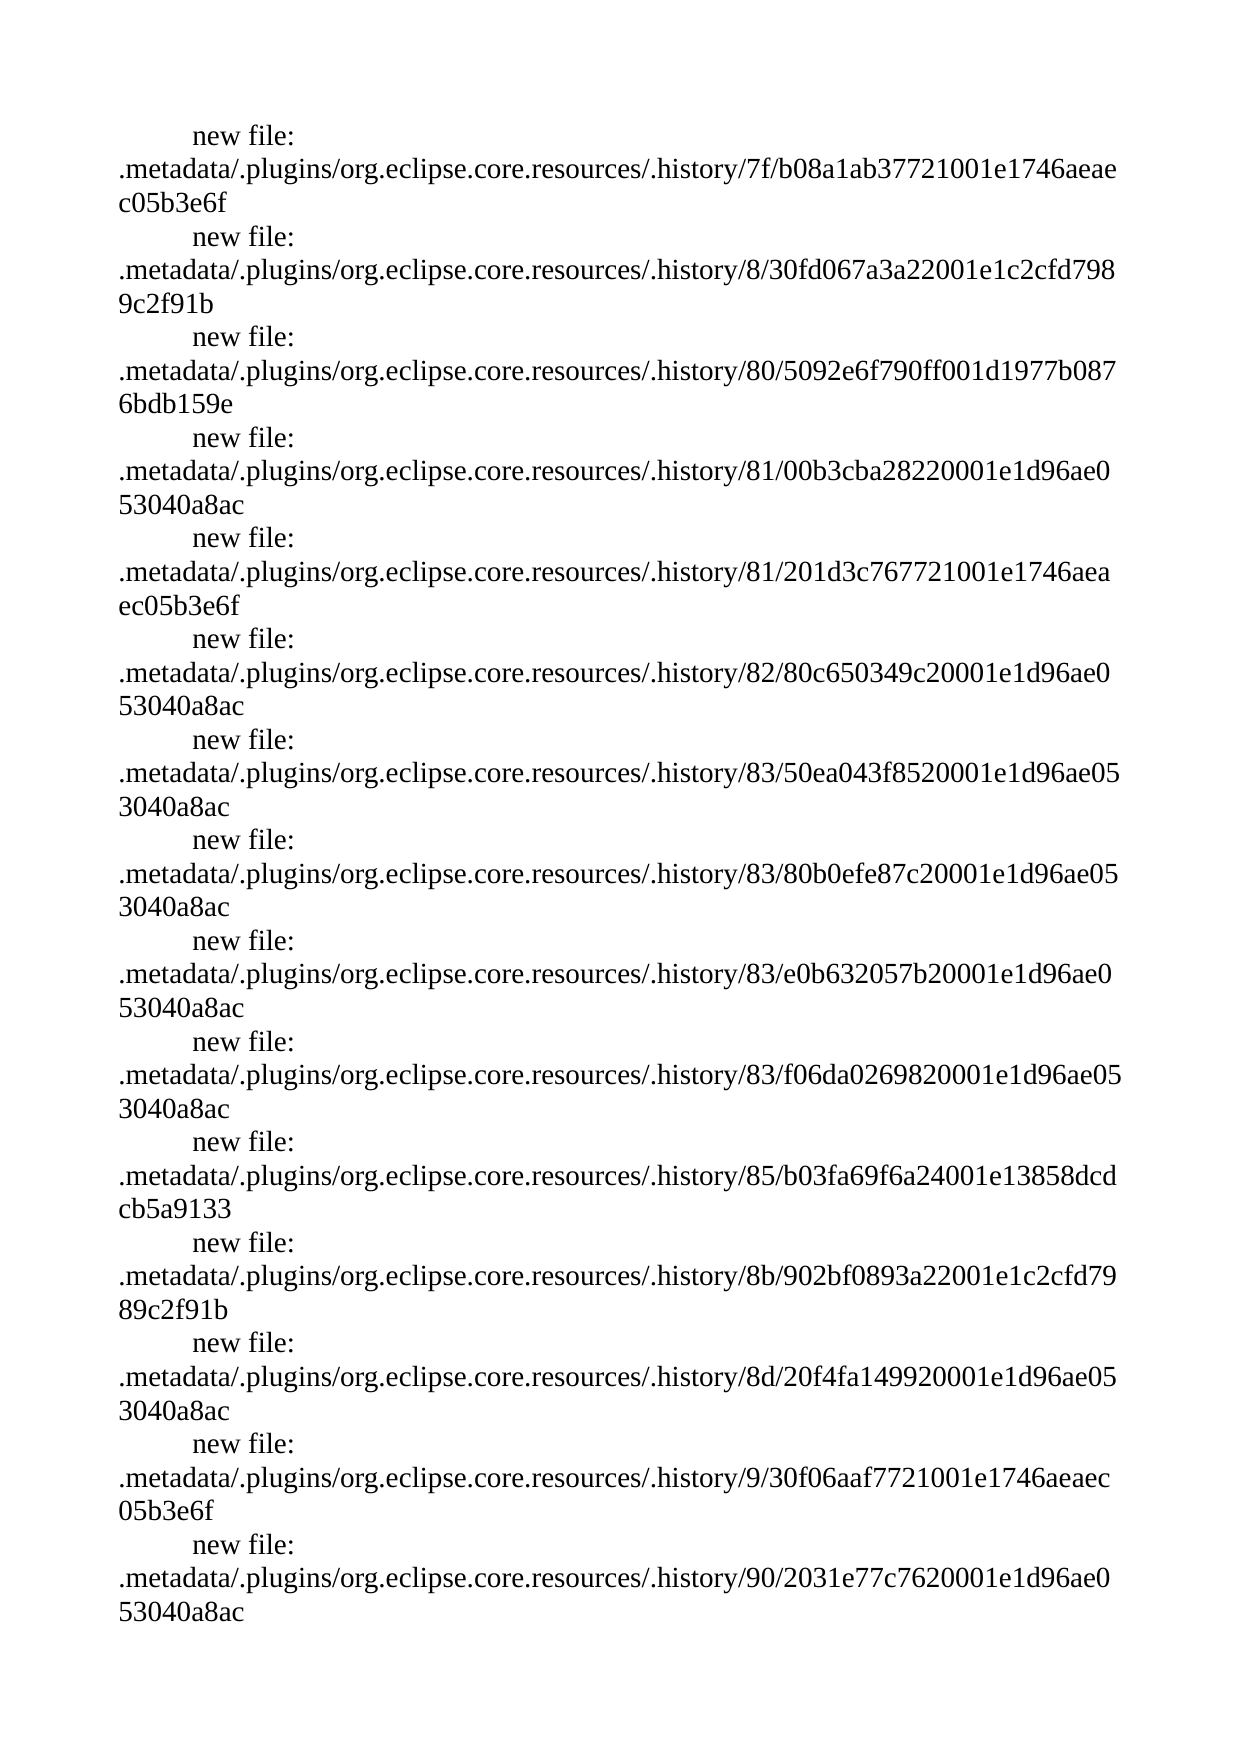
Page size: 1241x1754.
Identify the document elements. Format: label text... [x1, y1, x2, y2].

text new file: .metadata/.plugins/org.eclipse.core.resources/.history/8b/902bf0893a22001e1c2cfd7989c2f91b [118, 1225, 1122, 1326]
text new file: .metadata/.plugins/org.eclipse.core.resources/.history/8/30fd067a3a22001e1c2cfd7989c2f91b [118, 219, 1122, 319]
text new file: .metadata/.plugins/org.eclipse.core.resources/.history/83/f06da0269820001e1d96ae053040a8ac [118, 1024, 1122, 1124]
text new file: .metadata/.plugins/org.eclipse.core.resources/.history/7f/b08a1ab37721001e1746aeaec05b3e6f [118, 118, 1122, 219]
text new file: .metadata/.plugins/org.eclipse.core.resources/.history/80/5092e6f790ff001d1977b0876bdb159e [118, 319, 1122, 420]
text new file: .metadata/.plugins/org.eclipse.core.resources/.history/8d/20f4fa149920001e1d96ae053040a8ac [118, 1326, 1122, 1426]
text new file: .metadata/.plugins/org.eclipse.core.resources/.history/81/201d3c767721001e1746aeaec05b3e6f [118, 521, 1122, 621]
text new file: .metadata/.plugins/org.eclipse.core.resources/.history/85/b03fa69f6a24001e13858dcdcb5a9133 [118, 1124, 1122, 1225]
text new file: .metadata/.plugins/org.eclipse.core.resources/.history/83/50ea043f8520001e1d96ae053040a8ac [118, 722, 1122, 822]
text new file: .metadata/.plugins/org.eclipse.core.resources/.history/81/00b3cba28220001e1d96ae053040a8ac [118, 420, 1122, 521]
text new file: .metadata/.plugins/org.eclipse.core.resources/.history/90/2031e77c7620001e1d96ae053040a8ac [118, 1527, 1122, 1627]
text new file: .metadata/.plugins/org.eclipse.core.resources/.history/82/80c650349c20001e1d96ae053040a8ac [118, 621, 1122, 722]
text new file: .metadata/.plugins/org.eclipse.core.resources/.history/83/e0b632057b20001e1d96ae053040a8ac [118, 923, 1122, 1024]
text new file: .metadata/.plugins/org.eclipse.core.resources/.history/83/80b0efe87c20001e1d96ae053040a8ac [118, 822, 1122, 923]
text new file: .metadata/.plugins/org.eclipse.core.resources/.history/9/30f06aaf7721001e1746aeaec05b3e6f [118, 1426, 1122, 1527]
